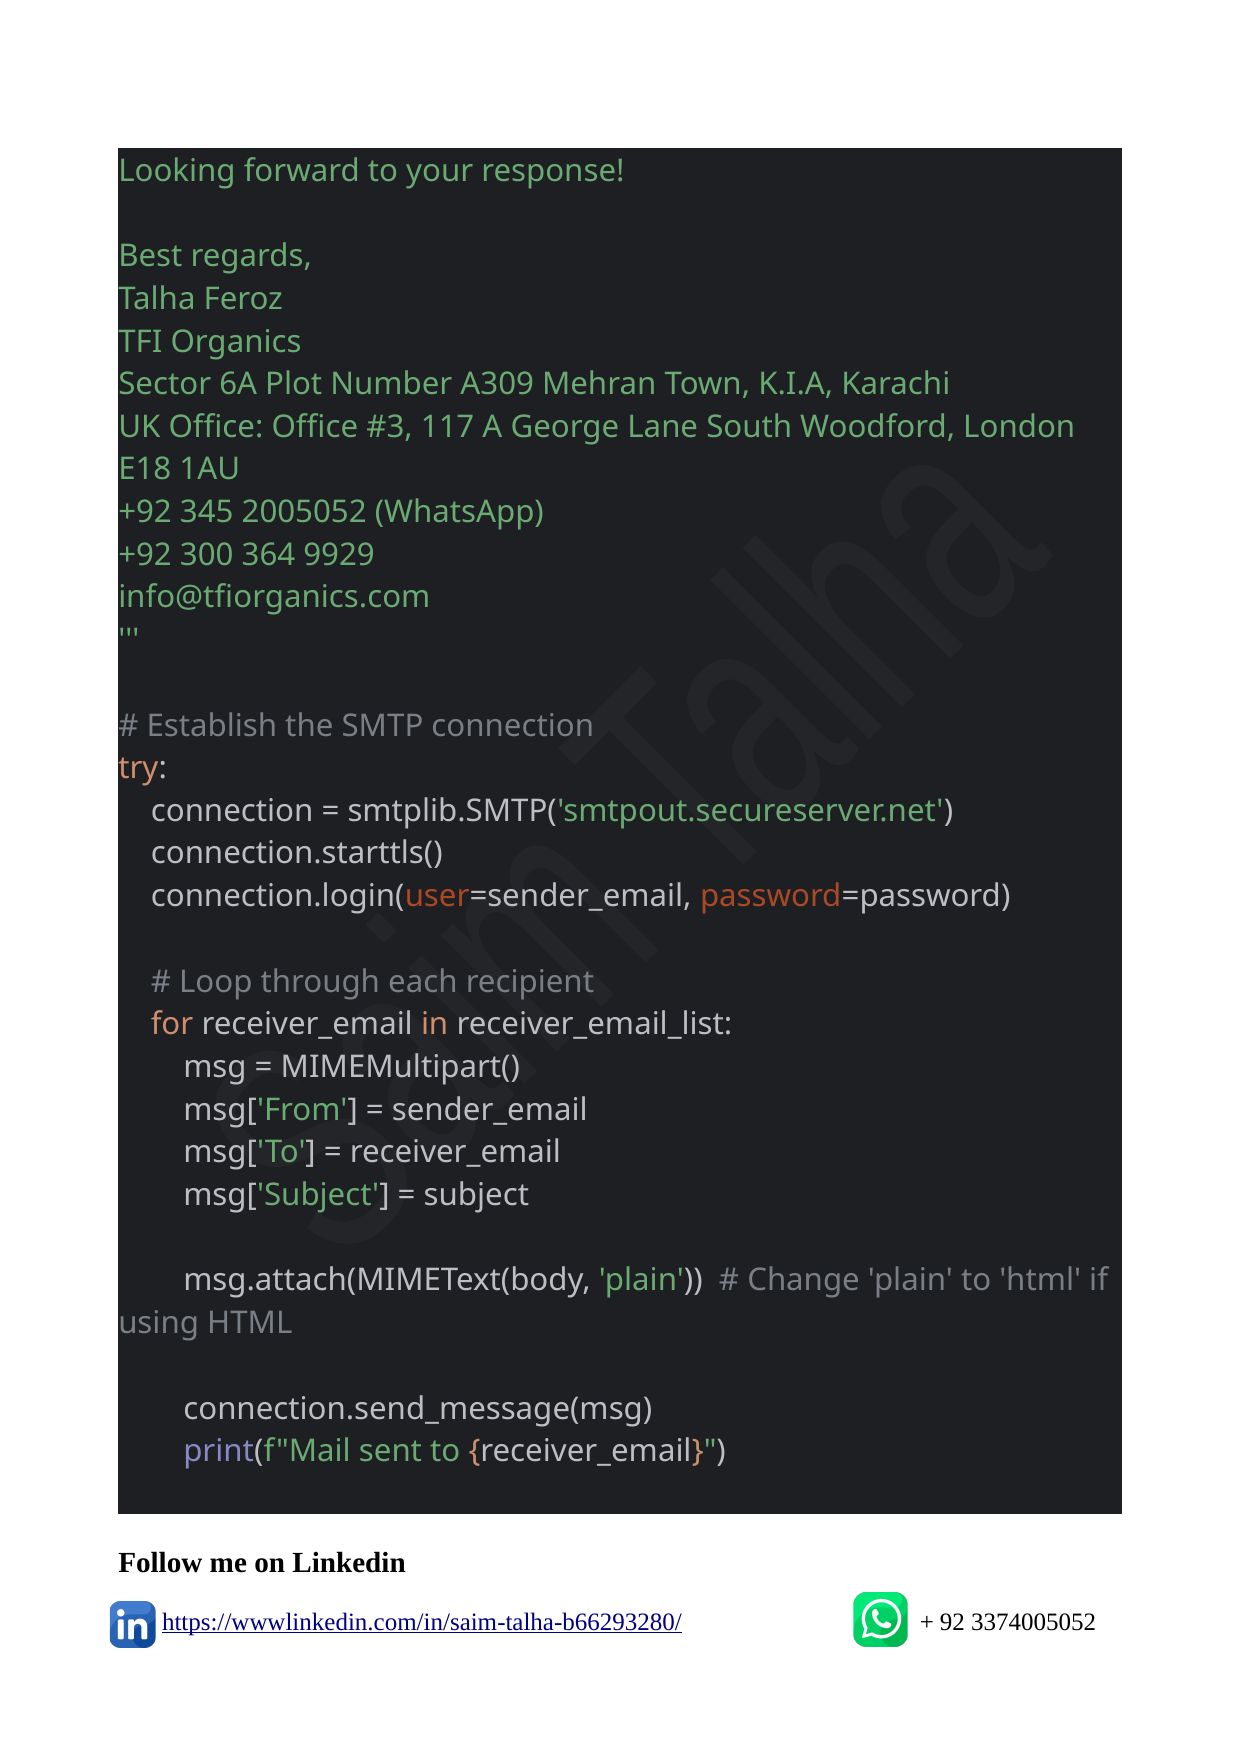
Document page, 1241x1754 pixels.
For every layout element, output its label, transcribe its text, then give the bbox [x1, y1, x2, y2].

picture [853, 1592, 908, 1647]
text Looking forward to your response! Best regards, Talha Feroz TFI Organics Sector 6A Plot Number A309 Mehran Town, K.I.A, Karachi UK Office: Office #3, 117 A George Lane South Woodford, London E18 1AU +92 345 2005052 (WhatsApp) +92 300 364 9929 info@tfiorganics.com ''' # Establish the SMTP connection try: connection = smtplib.SMTP('smtpout.secureserver.net') connection.starttls() connection.login(user=sender_email, password=password) # Loop through each recipient for receiver_email in receiver_email_list: msg = MIMEMultipart() msg['From'] = sender_email msg['To'] = receiver_email msg['Subject'] = subject msg.attach(MIMEText(body, 'plain')) # Change 'plain' to 'html' if using HTML connection.send_message(msg) print(f"Mail sent to {receiver_email}") [118, 148, 1122, 1514]
picture [109, 1601, 156, 1648]
